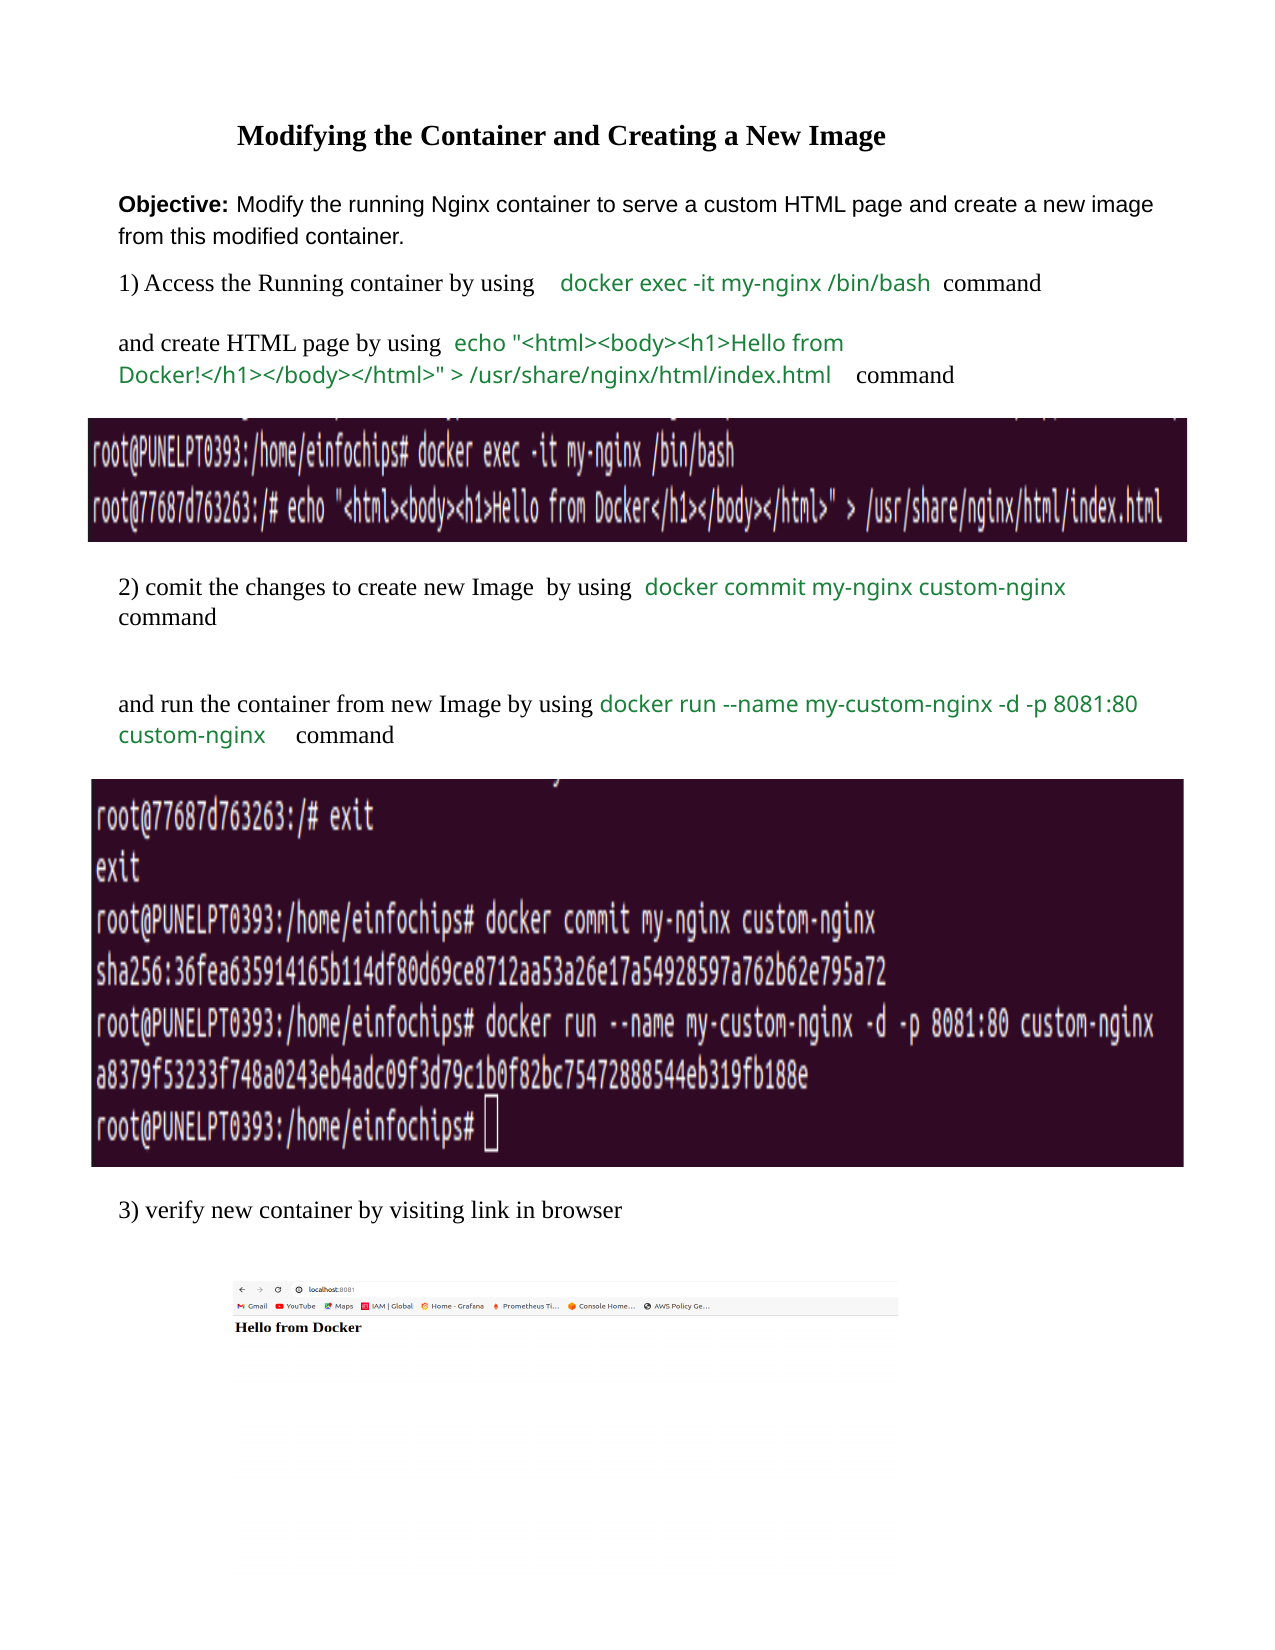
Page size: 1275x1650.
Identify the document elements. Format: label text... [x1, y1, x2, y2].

text 2) comit the changes to create new Image by using docker commit my-nginx custom-nginx command [118, 571, 1157, 631]
text Modifying the Container and Creating a New Image [118, 118, 1157, 152]
text Objective: Modify the running Nginx container to serve a custom HTML page and create a new image from this modified container. [118, 185, 1157, 249]
picture [232, 1281, 899, 1619]
text and run the container from new Image by using docker run --name my-custom-nginx -d -p 8081:80 custom-nginx command [118, 688, 1157, 751]
text 1) Access the Running container by using docker exec -it my-nginx /bin/bash command [118, 267, 1157, 299]
text and create HTML page by using echo "<html><body><h1>Hello from Docker!</h1></body></html>" > /usr/share/nginx/html/index.html command [118, 327, 1157, 390]
picture [87, 418, 1188, 542]
picture [91, 779, 1184, 1167]
text 3) verify new container by visiting link in browser [118, 1195, 1157, 1224]
